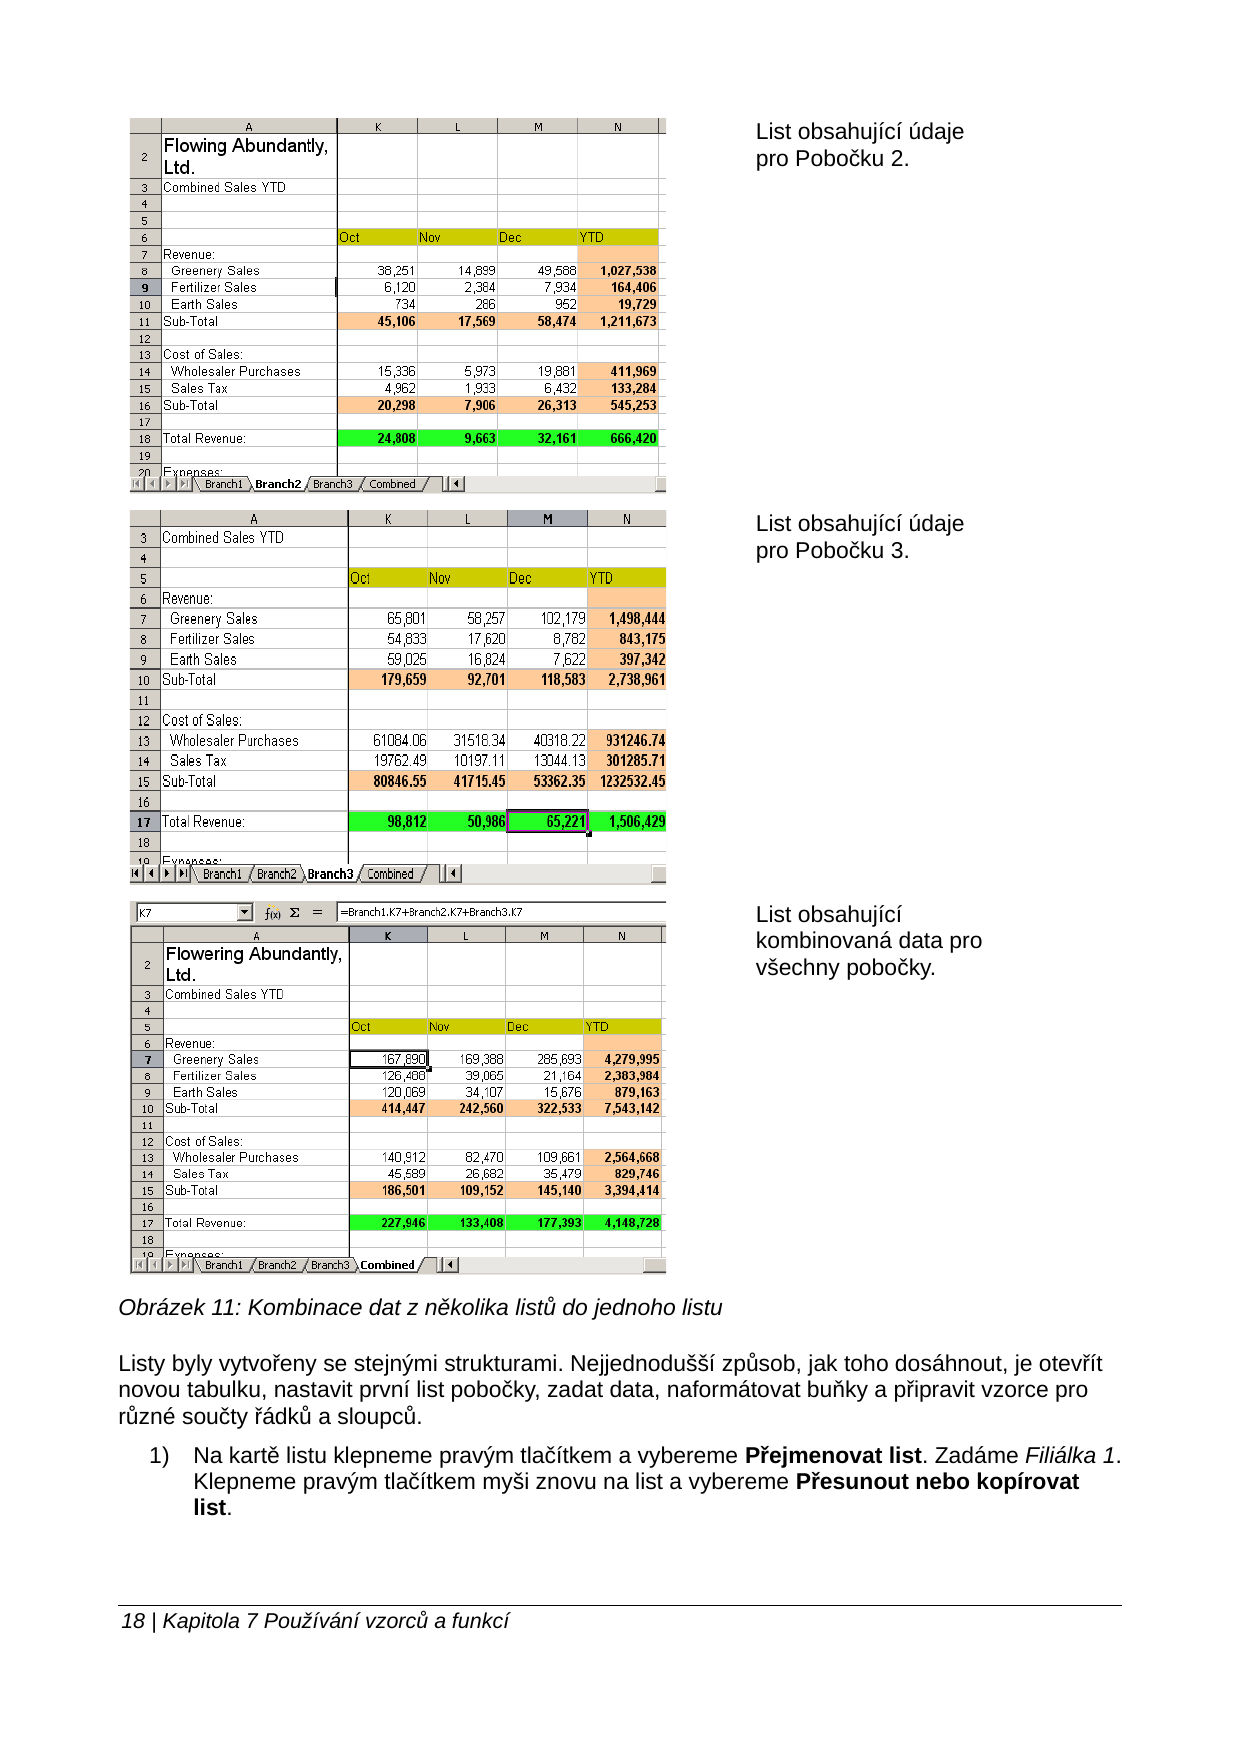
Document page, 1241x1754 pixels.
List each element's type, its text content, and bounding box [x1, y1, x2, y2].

table_cell Obrázek 11: Kombinace dat z několika listů do jednoho listu [118, 1294, 986, 1332]
picture [129, 510, 667, 885]
picture [129, 901, 667, 1275]
list Na kartě listu klepneme pravým tlačítkem a vybereme Přejmenovat list. Zadáme Filiálka 1. Klepneme pravým tlačítkem myši znovu na list a vybereme Přesunout nebo kopírovat list. [169, 1442, 1122, 1521]
table_cell List obsahující kombinovaná data pro všechny pobočky. [756, 901, 986, 1294]
table_cell [118, 901, 756, 1294]
table_cell List obsahující údaje pro Pobočku 2. [756, 118, 986, 510]
table_cell List obsahující údaje pro Pobočku 3. [756, 510, 986, 901]
table_cell [118, 510, 756, 901]
picture [129, 118, 667, 494]
table_cell [118, 118, 756, 510]
list Listy byly vytvořeny se stejnými strukturami. Nejjednodušší způsob, jak toho dosáhnout, je otevřít novou tabulku, nastavit první list pobočky, zadat data, naformátovat buňky a připravit vzorce pro různé součty řádků a sloupců. [118, 1350, 1122, 1429]
